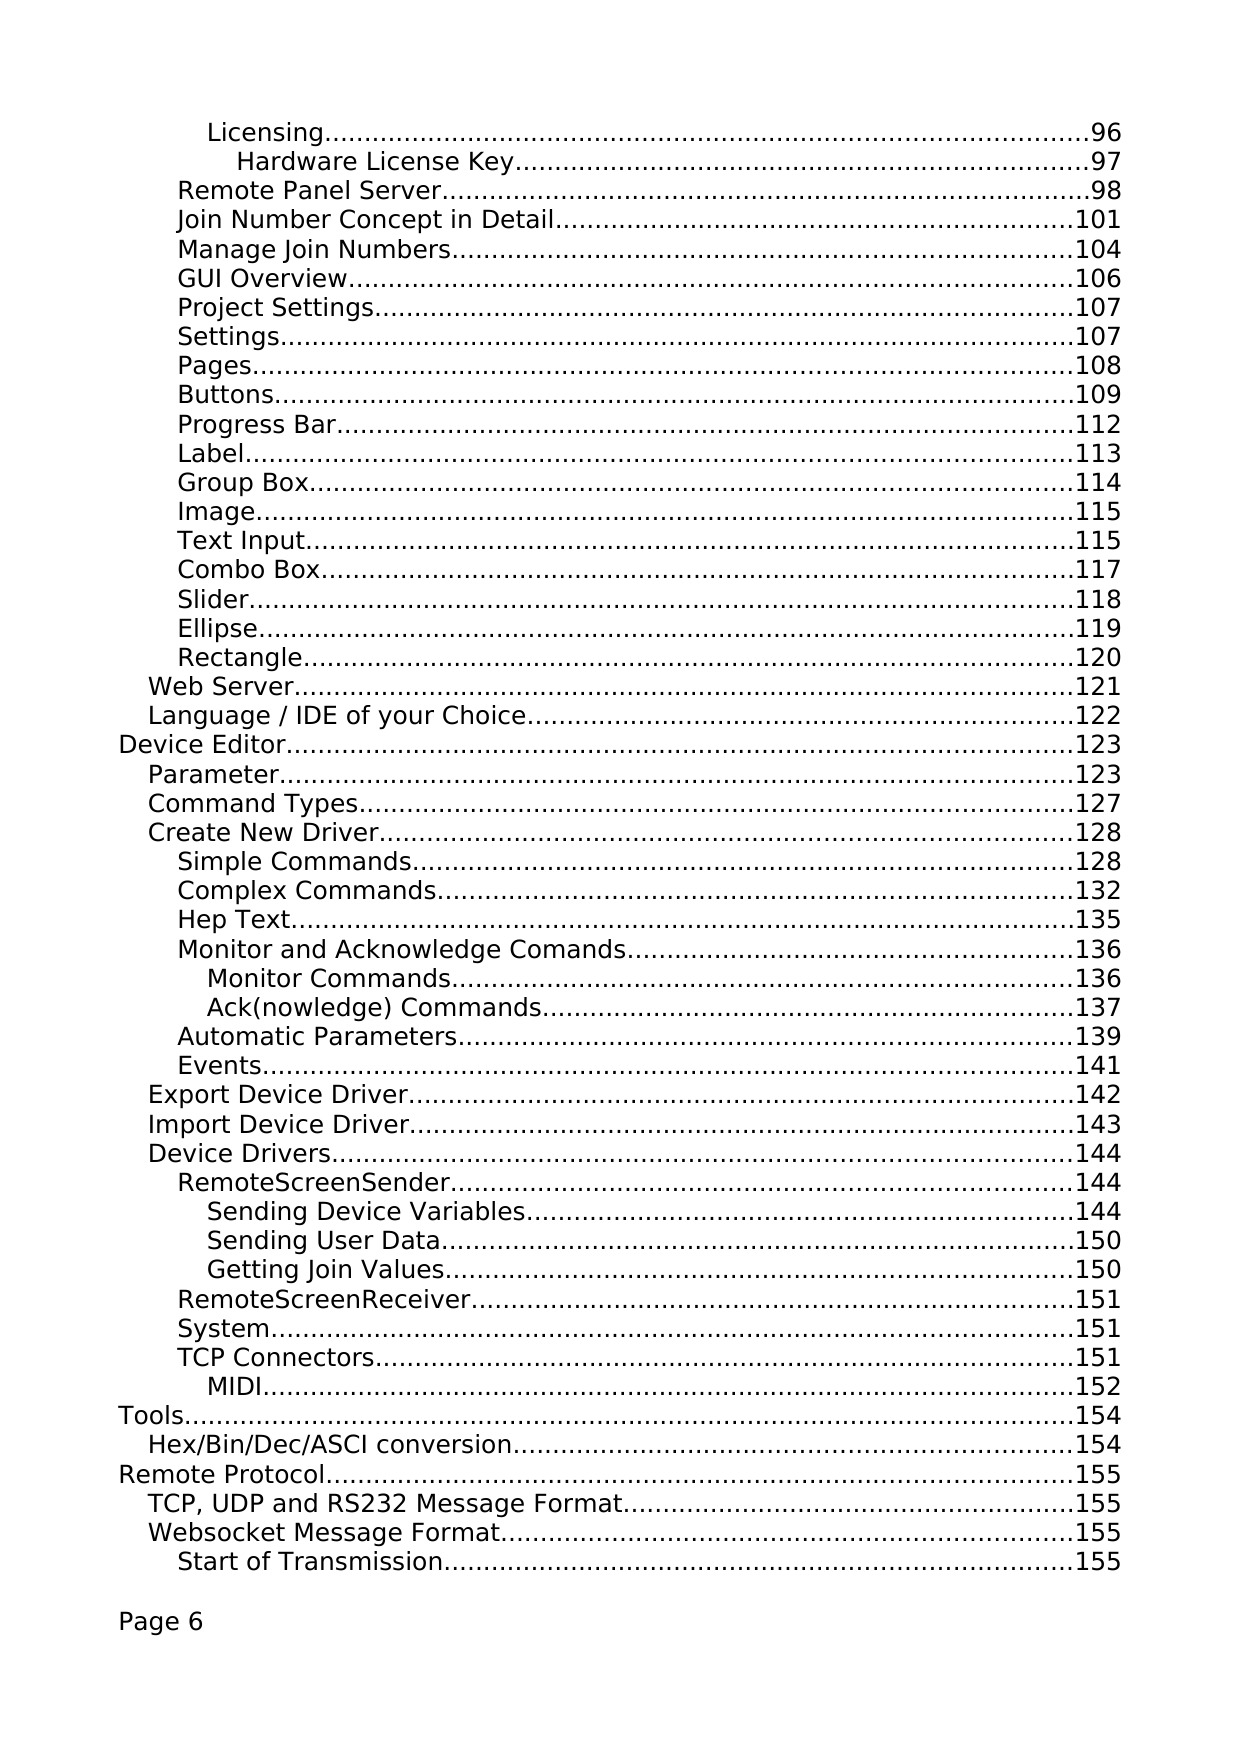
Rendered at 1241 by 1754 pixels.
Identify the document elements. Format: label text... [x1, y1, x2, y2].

text RemoteScreenSender 144 [177, 1168, 1122, 1197]
text Export Device Driver 142 [148, 1081, 1122, 1110]
text Text Input 115 [177, 526, 1122, 556]
text Remote Protocol 155 [118, 1460, 1122, 1489]
text Image 115 [177, 497, 1122, 526]
text Monitor Commands 136 [207, 964, 1122, 993]
text Label 113 [177, 439, 1122, 468]
text Join Number Concept in Detail 101 [177, 206, 1122, 235]
text Hep Text 135 [177, 906, 1122, 935]
text Hex/Bin/Dec/ASCI conversion 154 [148, 1431, 1122, 1460]
text TCP, UDP and RS232 Message Format 155 [148, 1489, 1122, 1518]
text Language / IDE of your Choice 122 [148, 701, 1122, 731]
text Websocket Message Format 155 [148, 1518, 1122, 1547]
text Ellipse 119 [177, 614, 1122, 643]
text TCP Connectors 151 [177, 1343, 1122, 1372]
text Ack(nowledge) Commands 137 [207, 993, 1122, 1022]
text Hardware License Key 97 [236, 147, 1122, 176]
text Sending User Data 150 [207, 1226, 1122, 1256]
text Events 141 [177, 1051, 1122, 1081]
text Rectangle 120 [177, 643, 1122, 672]
text Progress Bar 112 [177, 410, 1122, 439]
text Group Box 114 [177, 468, 1122, 497]
text Create New Driver 128 [148, 818, 1122, 847]
text Import Device Driver 143 [148, 1110, 1122, 1139]
text Monitor and Acknowledge Comands 136 [177, 935, 1122, 964]
text Pages 108 [177, 351, 1122, 381]
text Project Settings 107 [177, 293, 1122, 322]
text System 151 [177, 1314, 1122, 1343]
text Parameter 123 [148, 760, 1122, 789]
text Start of Transmission 155 [177, 1547, 1122, 1576]
text MIDI 152 [207, 1372, 1122, 1401]
text Tools 154 [118, 1401, 1122, 1431]
text Sending Device Variables 144 [207, 1197, 1122, 1226]
text Getting Join Values 150 [207, 1256, 1122, 1285]
text Combo Box 117 [177, 556, 1122, 585]
text Licensing 96 [207, 118, 1122, 147]
text Automatic Parameters 139 [177, 1022, 1122, 1051]
text Simple Commands 128 [177, 847, 1122, 876]
text RemoteScreenReceiver 151 [177, 1285, 1122, 1314]
text Device Drivers 144 [148, 1139, 1122, 1168]
text Settings 107 [177, 322, 1122, 351]
text Remote Panel Server 98 [177, 176, 1122, 206]
text Complex Commands 132 [177, 876, 1122, 906]
text Command Types 127 [148, 789, 1122, 818]
text Buttons 109 [177, 381, 1122, 410]
text Manage Join Numbers 104 [177, 235, 1122, 264]
text GUI Overview 106 [177, 264, 1122, 293]
text Device Editor 123 [118, 731, 1122, 760]
text Web Server 121 [148, 672, 1122, 701]
text Slider 118 [177, 585, 1122, 614]
